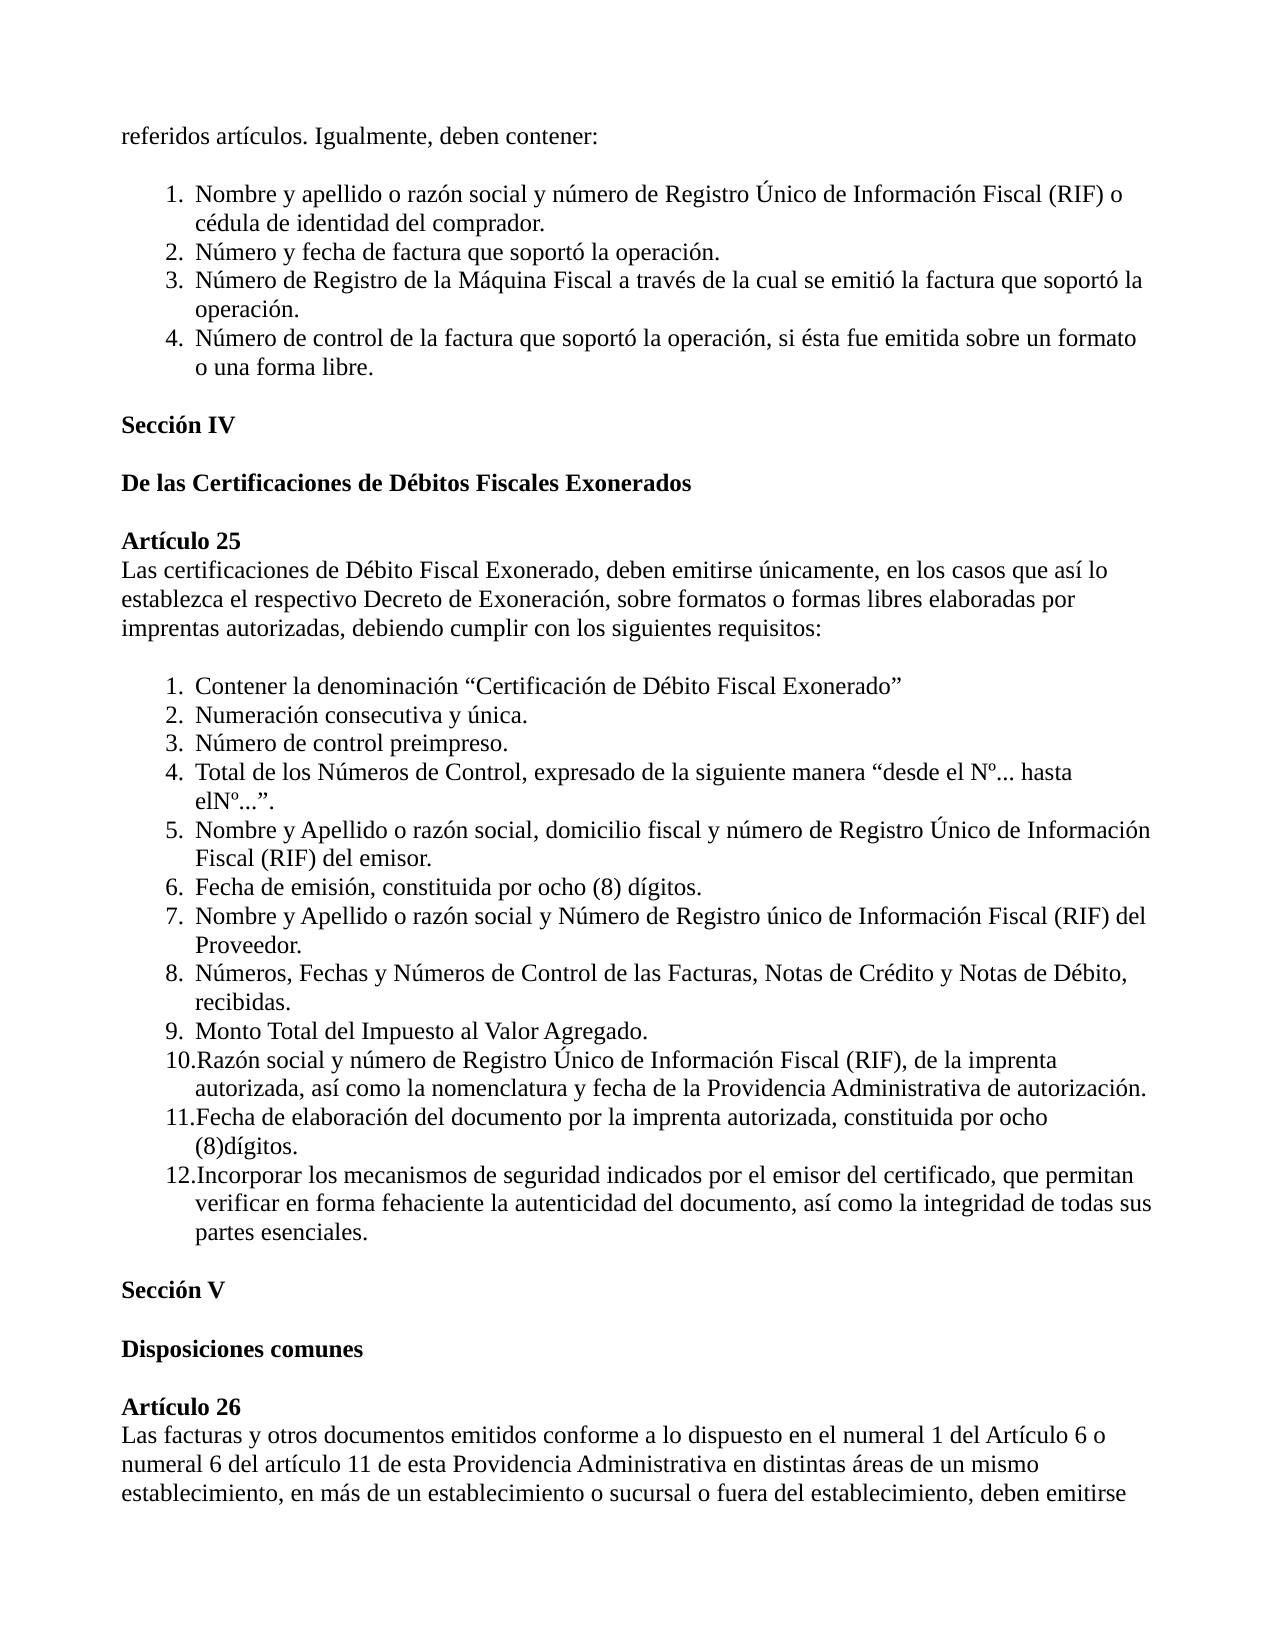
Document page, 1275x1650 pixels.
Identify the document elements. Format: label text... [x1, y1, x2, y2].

table_cell El Superintendente del Servicio Nacional Integrado de Administración Aduanera y Tributaria(SENIAT), en ejercicio de las atribuciones establecidas en los numerales 1, 8 y 36 del artículo 4 dela Ley del Servicio Nacional Integrado de Administración Aduanera y Tributaria, y de conformidadcon lo dispuesto en los artículos 54 y 57 del Decreto con Rango Valor y Fuerza de Ley queEstablece el Impuesto al Valor Agregado, en los artículos 5, 63, 64, 65 y 66 de su ReglamentoGeneral, en el artículo 91 de la Ley de Impuesto Sobre la Renta y en el artículo 175 de suReglamento.dicta la siguiente: PROVIDENCIA ADMINISTRATIVA QUE ESTABLECE LAS NORMAS GENERALES DEEMISIÓN DE FACTURAS Y OTROS DOCUMENTOS Capítulo I Disposiciones Generales Artículo 1 La presente Providencia Administrativa, tiene por objeto establecer las normas que rigen la emisión de facturas, órdenes de entrega o guías de despacho, notas de débito, notas de crédito, y los certificados de débito fiscal exonerado, de conformidad con la normativa que regula la tributación nacional atribuida al Servicio Nacional Integrado de Administración Aduanera y Tributaria(SENIAT). Artículo 2 El régimen previsto la presente Providencia Administrativa será aplicable a: Las personas jurídicas y las entidades económicas sin personalidad jurídica. Las personas naturales cuyos ingresos anuales sean superiores a un mil quinientas unidades tributarias (1.500 U.T.). Las personas naturales cuyos ingresos anuales sean iguales o inferiores a un mil quinientas unidades tributarias (1.500 U.T.), que sean contribuyentes ordinarios del impuesto al valor agregado. Las personas naturales cuyos ingresos anuales sean iguales o inferiores a un mil quinientas unidades tributarias (1.500 U.T.), que no sean contribuyentes ordinarios del impuesto al valor agregado, únicamente cuando emitan facturas que deban ser empleadas como prueba del desembolso por el adquirente del bien o el receptor del servicio, conforme a lo previsto en la Ley de Impuesto sobre la Renta. El resto de las facturas emitidas por las personas a las que hace referencia este numeral, deberán emitirse conforme a lo dispuesto en esta Providencia Administrativa o cumpliendo lo establecido en la Providencia Administrativa Nº 1.677, publicada en la Gaceta Oficial de la República Bolivariana de Venezuela Nº 37.661 del 31 de marzo del 2.003. Artículo 3 Están excluidas de la aplicación de esta Providencia Administrativa las siguientes operaciones: Las ventas de bienes inmuebles. Las importaciones no definitivas de bienes muebles. Las operaciones y servicios en general realizados por los bancos, institutos de créditos o empresas regidas por el Decreto Nº 6.287 con Rango, Valor y Fuerza de Ley de Reforma Parcial de la Ley General de Bancos y Otras Instituciones Financieras, incluidas las empresas de arrendamiento financiero y los fondos del mercado monetario; así como las realizadas por las instituciones bancarias de crédito o financieras regidas por leyes especiales, las instituciones y fondos de ahorro, los fondos de pensión, los fondos de retiro y previsión social y las entidades de ahorro y préstamo; con excepción de las operaciones de arrendamiento financiero o leasing en los términos establecidos en el parágrafo primero del artículo 5 del Decreto con Rango, Valor y Fuerza de Ley que Establece el Impuesto al Valor Agregado, las cuales deberán cumplir las disposiciones establecidas en esta Providencia Administrativa. Las operaciones realizadas por las bolsas de valores y las bolsas agrícolas, así como la comisión que los puestos de bolsas agrícolas cobren a sus clientes por el servicio prestado por la compra de productos y títulos de origen o destino agropecuario. Los servicios prestados bajo relación de dependencia de conformidad con la Ley Orgánica del Trabajo. Las actividades y operaciones realizadas por los entes creados por el Ejecutivo Nacional de conformidad con lo dispuesto en el Código Orgánico Tributario, con el objeto de asegurar la administración eficiente de los tributos de su competencia; así como las realizadas por los entes creados por los Estados o Municipios para los mismos fines. Los servicios de transporte público nacional de personas por vía terrestre. Los servicios médico-asistenciales y odontológicos, de cirugía y hospitalización, prestados por entes públicos. Las actividades realizadas por los parques nacionales, zoológicos, museos, centros culturales e instituciones similares, cuando se trate de entes sin fines de lucro exentos de impuesto sobre la renta. Los servicios educativos prestados por entes públicos. Los servicios de hospedaje, alimentación y sus accesorios, a estudiantes, ancianos, personas con discapacidad, excepcionales o enfermas, cuando sean prestados dentro de una institución destinada exclusivamente a servir a estos usuarios, siempre que esté exenta del impuesto sobre la renta. El Servicio Nacional Integrado de Administración Aduanera y Tributaria (SENIAT), dentro del plazo de dos (2) años contado a partir de la entrada en vigencia de esta Providencia Administrativa, deberá dictar las normas especiales de emisión de facturas y demás documentos que serán aplicables para las operaciones y servicios mencionados en los numerales 1, 3 y 4 del presente artículo. Artículo 4 El Servicio Nacional Integrado de Administración Aduanera y Tributaria (SENIAT), mediante Providencia Administrativa de carácter general, podrá autorizar la sustitución de las facturas y otros documentos o simplificar los requisitos exigidos para su emisión, tomando en consideración las características de los emisores y de las operaciones que se realicen. Artículo 5 El Servicio Nacional Integrado de Administración Aduanera y Tributaria (SENIAT), mediante Providencia Administrativa de carácter general, establecerá las normas para regular las imprentas autorizadas, las máquinas fiscales y, en general, la elaboración de las facturas y otros documentos. Capítulo II De los Medios de Emisión Artículo 6 Los sujetos regidos por esta Providencia Administrativa, deben emitir las facturas, las notas de débito y de crédito a través de los siguientes medios: Sobre formatos elaborados por imprentas autorizadas por el Servicio Nacional Integrado de Administración Aduanera y Tributaria (SENIAT). Sobre formas libres elaboradas por imprentas autorizadas por el Servicio Nacional Integrado de Administración Aduanera y Tributaria (SENIAT). En ningún caso, las facturas y otros documentos podrán emitirse manualmente sobre formas libres. Mediante Máquinas Fiscales. La adopción de cualquiera de los medios establecidos en este artículo queda a la libre elección de los contribuyentes, salvo lo previsto en el Artículo 8 de esta Providencia Administrativa. Los sujetos pasivos que no estén obligados al uso de máquinas fiscales, podrán utilizar simultáneamente más de un medio de emisión de facturas y otros documentos. Artículo 7 A los fines de lo previsto en esta Providencia Administrativa se entiende por: Formato elaborado por imprentas autorizadas: medio de emisión que debe contener desde la imprenta los datos y campos señalados en el Artículo 30 de esta Providencia Administrativa. Forma libre elaborada por imprentas autorizadas: medio de emisión que debe contener desde la imprenta los datos señalados en el Artículo 31 de esta Providencia Administrativa. Sistemas computarizados o automatizados para la emisión de facturas y otros documentos: herramienta tecnológica informática que permite imprimir la información correspondiente a las operaciones realizadas por los contribuyentes, sobre los formatos o formas libres elaborados por las imprentas autorizadas. Artículo 8 Los contribuyentes ordinarios del impuesto al valor agregado, los sujetos que realicen operaciones en Almacenes Libres de Impuestos (Duty Free Shops); y los sujetos que no califiquen como contribuyentes ordinarios del impuesto al valor agregado, deben utilizar exclusivamente Máquinas Fiscales para la emisión de facturas, cuando concurran las siguientes circunstancias: Obtengan ingresos brutos anuales superiores a un mil quinientas unidades tributarias (1.500U.T.). Realicen mayor número de operaciones de ventas o prestaciones de servicios con sujetos que no utilicen la factura como prueba del desembolso o del crédito fiscal según corresponda. Desarrollen conjunta o separadamente alguna de las actividades que se indican a continuación: Venta de alimentos, bebidas, cigarrillos y demás manufacturas de tabaco, golosinas, confiterías, bombonerías y otros similares. Venta de productos de limpieza de uso doméstico e industrial. Ventas de partes, piezas, accesorios, lubricantes, refrigerantes y productos de limpieza de vehículos automotores, así como el servicio de mantenimiento y reparación de vehículos automotores, siempre que estas operaciones se efectúen independientemente de la venta de los vehículos. A los efectos de este numeral se entenderá por vehículo automotor cualquier medio de transporte de tracción mecánica. Venta de materiales de construcción, artículos de ferretería, herramientas, equipos y materiales de fontanería, plomería y repuestos, partes y piezas de aire acondicionado, así como la venta de pinturas, barnices y lacas, vidrios y objetos de vidrio, vidrios y el servicio de instalación, cuando corresponda Venta de artículos de perfumería, cosméticos y de tocador. Venta de relojes y artículos de joyería, así como su reparación y servicio técnico. Venta de juguetes para niños y adultos, muñecos que representan personas o criaturas, modelos a escalas, sus accesorios, así como la venta o alquiler de películas y juegos. Venta de artículos de cuero, textiles, calzados, prendas de vestir, accesorios para prendas de vestir, artículos deportivos, maletas, bolsos de manos, accesorios de viaje y artículos similares, y sus servicios de reparación. Venta de flores, plantas, semillas, abonos, así como los servicios de floristería. Servicio de comida y bebidas para su consumo dentro o fuera de establecimiento tales como: restaurantes, bares, cantinas, panaderías, cafés o similares; incluyendo los servicios de comidas y bebidas a domicilio. Venta de productos farmacéuticos, medicinales, nutricionales, ortopédicos, lentes y sus accesorios. Venta de equipos de computación, sus partes, piezas, accesorios y consumibles, así como la venta de equipos de impresión y fotocopiado, sus partes, piezas y accesorios. Servicios de belleza, estética y acondicionamiento físico, tales como peluquerías, barberías, gimnasios, centro de masajes corporales y servicios conexos. Servicio de lavado y pulitura de vehículos automotores. Servicio de estacionamiento de vehículos automotores. Servicio de fotocopiado, impresión, encuadernación y revelado fotográfico. Servicios de alojamiento y hospedaje, prestados en hoteles, moteles, posadas y casa de huéspedes. Servicios de alquiler de cajas de correo o apartados postales (P.O. BOX). Venta de electrodomésticos o sus accesorios y repuestos. Ventas de libros, papelerías y artículos de oficina. Venta de muebles para el hogar y oficinas. Los sujetos pasivos dedicados a las actividades económicas previstas en el literal j del numeral 3 del presente artículo, deben emplear como medio de facturación obligatoria máquinas fiscales, independientemente que hayan obtenido o no la cantidad de ingresos establecidos en el numeral 1de este artículo. El Servicio Nacional Integrado de Administración Aduanera y Tributaria (SENIAT), mediante Providencia Administrativa de carácter general, podrá incluir o excluir determinadas actividades, alos fines de la aplicación, del presente artículo. A los fines del cálculo de los ingresos brutos y del número de operaciones a que se refieren los numerales 1 y 2 de este artículo, se deben considerar las operaciones realizadas durante el año calendario inmediato anterior al que esté en curso. Una vez nacida la obligación de utilizar máquinas fiscales, el sujeto no podrá utilizar otro medio de facturación, salvo en los casos previstos en el Artículo 11 de esta Providencia Administrativa. Artículo 9 Los sujetos regidos por esta Providencia Administrativa, deben emitir las órdenes de entrega o guías de despacho únicamente mediante los medios previstos en los numerales 1 y 2 del artículo 6, salvo que sean elaboradas por entes públicos nacionales, en los términos y condiciones que establezca la normativa aplicable. En los casos en que se utilicen Máquinas Fiscales como medio de facturación, las órdenes de entrega o guías de despacho deben emitirse sobre formatos elaborados por imprentas autorizadas. Artículo 10 Cuando los sistemas computarizados o automatizados para la emisión de facturas y otros documentos, se encuentren inoperantes o averiados, los documentos deberán emitirse sobre formatos elaborados por imprentas autorizadas, con el número del documento precedido de la palabra “serie”, seguida de caracteres que la identifiquen y diferencien. En estos casos, los emisores deben mantener permanentemente en el establecimiento los referidos formatos, a los fines de dar cumplimiento a lo establecido en este artículo. Artículo 11 Los usuarios obligados a utilizar Máquinas Fiscales conforme a lo establecido en el Artículo 8 de esta Providencia Administrativa, no pueden emplear simultáneamente otro medio para emitir facturas y notas de débito o de crédito, salvo cuando ocurra alguna de las situaciones que se enumeran a continuación, en cuyo caso deberán emitir dichos documentos sobre formatos elaborados por imprentas autorizadas: La Máquina Fiscal empleada no sea capaz de imprimir el nombre o razón social y el número de Registro Único de Información Fiscal (RIF) del adquirente o receptor de los bienes o servicios, cuando las operaciones se realicen entre contribuyentes ordinarios del impuesto al valor agregado o cuando las operaciones se realicen por sujetos que no califiquen como contribuyentes ordinarios del impuesto al valor agregado y se requiera el documento como prueba del desembolso, con forme a lo previsto en la Ley de Impuesto sobre la Renta. En este caso, si la factura de la Máquina Fiscal fue emitida, la misma debe anexarse a la copia de la factura emitida sobre formatos elaborados por imprentas autorizadas. La Máquina Fiscal se encuentre inoperante o averiada. La Máquina Fiscal no pueda emitir notas de débito y notas de crédito. El usuario realice operaciones por cuenta de terceros. El usuario realice operaciones de exportación. El usuario realice operaciones de ventas fuera del establecimiento a través de ruteros, vendedores a domicilio, representantes y otros similares a los aquí señalados. El usuario realice operaciones en donde debe emitir más de una copia de la factura, por exigencias de normas legales o reglamentarias, así como por solicitud de los órganos y entes públicos. Los usuarios de Máquinas Fiscales deben mantener permanentemente en el establecimiento los formatos elaborados por imprentas autorizadas, a los fines de dar cumplimiento a lo establecido en este artículo. Artículo 12 El Servicio Nacional Integrado de Administración Aduanera y Tributaria (SENIAT), mediante Providencia Administrativa de carácter general, podrá autorizar el uso de medios distintos a los previstos en el Artículo 6 de esta Providencia Administrativa, para la emisión de facturas y otros documentos. Capítulo III De los Documentos Sección I De las facturas Artículo 13 Las facturas emitidas sobre formatos o formas libres, por los contribuyentes ordinarios del impuesto al valor agregado, deben cumplir los siguientes requisitos: Contener la denominación de “Factura”. Numeración consecutiva y única. Número de Control preimpreso. Total de los Números de Control asignados, expresado de la siguiente manera “desde el Nº... hasta el Nº...”. Nombre y Apellido o razón social, domicilio fiscal y número de Registro Único de Información Fiscal (RIF) del emisor. Fecha de emisión constituida por ocho (8) dígitos. Nombre y Apellido o razón social y número de Registro Único de Información Fiscal (RIF), del adquirente del bien o receptor del servicio. Podrá prescindirse del número de Registro Único de Información Fiscal (RIF), cuando se trate de personas naturales que no requieran la factura a efectos tributarios, en cuyo caso deberá expresarse, como mínimo, el número de cédula de identidad o pasaporte, del adquirente o receptor. Descripción de la venta del bien o de la prestación del servicio, con indicación de la cantidad y monto. Podrá omitirse la cantidad en aquellas prestaciones de servicio que por sus característicasésta no pueda expresarse. Si se trata de un bien o servicio exento, exonerado o no gravado con elimpuesto al valor agregado, deberá aparecer al lado de la descripción o de su precio, el carácter E separado por un espacio en blanco y entre paréntesis según el siguiente formato: (E). En los casos que se carguen o cobren conceptos en adición al precio o remuneración convenidos o se realicen descuentos, bonificaciones, anulaciones y cualquier otro ajuste al precio, deberá indicarse la descripción y valor de los mismos. Especificación del monto total de la base imponible del impuesto al valor agregado, discriminada según la alícuota, indicando el porcentaje aplicable, así como la especificación del monto total exento o exonerado. Especificación del monto total del impuesto al valor agregado, discriminado según la alícuota indicando el porcentaje aplicable. Indicación del valor total de la venta de los bienes o de la prestación del servicio o de la suma de ambos, si corresponde. Contener la frase “sin derecho a crédito fiscal”, cuando se trate de las copias de las facturas. En los casos de operaciones gravadas con el impuesto al valor agregado, cuya contraprestación haya sido expresada en moneda extranjera, equivalente a la cantidad correspondiente en moneda nacional, deberán constar ambas cantidades en la factura, con indicación del monto total y del tipo de cambio aplicable. Razón social y el número de Registro Único de Información Fiscal (RIF), de la imprenta autorizada, así como la nomenclatura y fecha de la Providencia Administrativa de autorización. Fecha de elaboración de los formatos o formas libres por la imprenta autorizada, constituida por ocho (8) dígitos. Artículo 14 Las facturas emitidas mediante Máquinas Fiscales, por los contribuyentes ordinarios del impuesto al valor agregado, deben contener la siguiente información: La denominación “Factura”. Nombre y Apellido o razón social, número de Registro Único de Información Fiscal (RIF) y domicilio fiscal del emisor. Número consecutivo y único. La hora y fecha de emisión. Descripción, cantidad y monto del bien o servicio. Podrá omitirse la cantidad en las prestaciones de servicio que por sus características no puedan expresarse. En los casos en que las características técnicas de la Máquina Fiscal limiten la impresión de la descripción específica del bien o servicio, deben identificarse los mismos genéricamente. Si se tratare de productos o servicios exentos o exonerados o no sujetos del impuesto al valor agregado, debe aparecer junto con de la descripción de los mismos o de su precio, el carácter E separado por un espacio en blanco y entre paréntesis según el siguiente formato: (E). La descripción del bien o servicio debe estar separada, al menos, por un caracter en blanco de su precio. En caso de que la longitud de la descripción supere una línea el texto puede continuar en las líneas siguientes imprimiéndose el correspondiente precio en la última línea ocupada. En los casos que se carguen o cobren conceptos en adición al precio o remuneración convenidos o se realicen descuentos, bonificaciones, anulaciones y cualquier otro ajuste al precio, deberá indicarse la descripción y valor de los mismos. Especificación del monto total de la base imponible del impuesto al valor agregado, discriminada según la alícuota, indicando el porcentaje aplicable, así como la especificación del monto total exento o exonerado. Especificación del monto total del impuesto al valor agregado, discriminado según la alícuota indicando el porcentaje aplicable. En los casos de operaciones gravadas con el impuesto al valor agregado, cuya contraprestación haya sido expresada en moneda extranjera, equivalente a la cantidad correspondiente en moneda nacional, deben constar ambas cantidades en la factura, con indicación del monto total y del tipo de cambio aplicable. Indicación del valor total de la venta de los bienes o de la prestación del servicio o de la suma de ambos, si corresponde, precedido de la palabra “TOTAL” y, al menos, un espacio en blanco. Logotipo Fiscal seguido del Número de Registro de la Máquina Fiscal, los cuales deben aparecer en ese orden al final de la factura, en una misma línea, con al menos tres (3) espacios de separación. Las facturas emitidas mediante Máquinas Fiscales darán derecho a crédito fiscal o al desembolso, cuando, además de cumplir con todos los requisitos establecidos en este artículo, la misma imprima el nombre o razón social y el número de Registro Único de Información Fiscal (RIF) del adquirente o receptor de los bienes o servicios en la propia factura. Artículo 15 Las facturas emitidas sobre formatos o formas libres, por los sujetos que no califiquen como contribuyentes ordinarios del impuesto al valor agregado, deben contener la siguiente información: La denominación “Factura”. Numeración consecutiva y única. Número de control preimpreso. Total de los números de control asignados, expresado de la siguiente manera “desde el Nº... hasta el Nº...”. Nombre y Apellido o razón social, domicilio fiscal y número de Registro Único de Información Fiscal (RIF) del emisor. La expresión “Contribuyente Formal” o “no sujeto al impuesto al valor agregado”, de ser el caso. Fecha de emisión, constituida por ocho (8) dígitos. Nombre y Apellido o razón social y el número de Registro Único de Información Fiscal (RIF) del adquirente del bien o receptor del servicio. Podrá prescindirse del número de Registro Único de Información Fiscal (RIF) cuando se trate de personas naturales que no requieran la factura a efectos tributarios, en cuyo caso deberá expresarse, como mínimo, el número de cédula de identidad o pasaporte del adquirente o receptor. Descripción de la venta del bien o de la prestación del servicio, con indicación de la cantidad y monto. En los casos que se carguen o cobren conceptos en adición al precio o remuneración convenidos o se realicen descuentos, bonificaciones, anulaciones y cualquier otro ajuste al precio, deberá indicarse la descripción y valor de los mismos. En los casos de operaciones cuya contraprestación haya sido expresada en moneda extranjera, equivalente a la cantidad correspondiente en moneda nacional, deberán constar ambas cantidades en la factura, con indicación del monto total y del tipo de cambio aplicable. Indicación del valor total de la venta o la prestación del servicio, o de la suma de ambos, si corresponde. Razón social y el número de Registro Único de Información Fiscal (RIF) de la imprenta autorizada, así como la nomenclatura y fecha de la Providencia Administrativa de autorización. Fecha de elaboración de los formatos libres por la imprenta autorizada, constituida por ocho (8) dígitos. Artículo 16 Las facturas emitidas mediante Máquinas Fiscales, por los sujetos que no califiquen como contribuyentes ordinarios del impuesto al valor agregado, deben contener la siguiente información: La denominación “Factura”. Nombre y Apellido o razón social, número de Registro Único de Información Fiscal (RIF) y domicilio fiscal del emisor. La expresión “contribuyente formal” o “no sujeto al impuesto al valor agregado”, según sea el caso. Número consecutivo y único. La hora y fecha de emisión. Descripción, cantidad y monto del bien o servicio. Podrá omitirse la cantidad en las prestaciones de servicio que por sus características no puedan expresarse. En los casos en que las características técnicas de la máquina fiscal limiten la impresión de la descripción específica del bien o servicio, deben identificarse los mismos genéricamente. La descripción del bien o servicio debe estar separada, al menos, por un caracter en blanco de su precio. En caso de que la longitud de la descripción supere una línea, el texto podrá continuar en las líneas siguientes imprimiéndose el correspondiente precio en la última línea ocupada. En los casos que se carguen o cobren conceptos en adición al precio o remuneración convenidos o se realicen descuentos, bonificaciones, anulaciones y cualquier otro ajuste al precio, deberá indicarse la descripción y valor de los mismos. En los casos de operaciones cuya contraprestación haya sido expresada en moneda extranjera, equivalente a la cantidad correspondiente en moneda nacional, deberán constar ambas cantidades en la factura, con indicación del monto total y del tipo de cambio aplicable. Indicación del valor total de la venta de los bienes o de la prestación del servicio o de la suma de ambos, si corresponde, precedido de la palabra “TOTAL” y, al menos, un espacio en blanco. Logotipo Fiscal seguido del Número de Registro de la Máquina Fiscal, los cuales deberán aparecer en ese orden al final de la factura en una misma línea, con al menos tres (3) espacios de separación. En estos casos, las facturas emitidas mediante Máquinas Fiscales darán derecho al desembolso, cuando, además de cumplir con todos los requisitos establecidos en este artículo, la Máquina Fiscal sea capaz de imprimir el nombre o razón social y el número de Registro Único de Información Fiscal (RIF) del adquirente o receptor de los bienes o servicios. Artículo 17 Las facturas que se emitan a los fines de documentar las operaciones de exportación, deben cumplir los siguientes requisitos: Contener la denominación “Factura”. Numeración consecutiva y única. Número de Control preimpreso. Total de los Números de Control asignados, expresado de la siguiente manera “desde el Nº...hasta el Nº...”. Nombre y Apellido o razón social, domicilio fiscal y número de Registro Único de Información Fiscal (RIF) del emisor. Fecha de emisión, constituida por ocho (8) dígitos. Nombre y Apellido o razón social del adquirente del bien o receptor del servicio. Descripción de la venta del bien o de la prestación del servicio, con indicación de la cantidad y del monto. En los casos que se carguen o cobren conceptos en adición al precio o remuneración convenidos o se realicen descuentos, bonificaciones, anulaciones y cualquier otro ajuste al precio, deberá indicarse la descripción y valor de los mismos. Especificación del monto total de la base imponible, la alícuota aplicable y el valor total de la exportación, expresado en moneda extranjera y su equivalente en moneda nacional, con indicación del tipo de cambio. Razón social y el número de Registro Único de Información Fiscal (RIF), de la imprenta autorizada, y nomenclatura y fecha de la Providencia Administrativa de autorización. Fecha de elaboración de los formatos o formas libres por la imprenta autorizada, constituida por ocho (8) dígitos. Artículo 18 Las facturas emitidas en el extranjero por personas no residentes en el país, que estén destinadas a ser empleadas como prueba del desembolso a los fines del impuesto sobre la renta, están sujetas a las disposiciones legales del país respectivo, debiendo constar en ellas, como mínimo: Nombre completo o razón social y domicilio del prestador del servicio o del vendedor de los bienes. Descripción de la venta del bien o de la prestación del servicio y precio. Si el precio hace referencia a varios bienes o servicios iguales, se deberá indicar la cantidad. Fecha de emisión y monto total de la operación. Nombre completo o razón social y número de Registro Único de Información Fiscal (RIF), del adquirente del bien o receptor del servicio. En los casos de importación de bienes se sujetarán a lo establecido en la legislación aduanera. En todo caso, el contribuyente está en la obligación de presentar, a requerimiento de la Administración Tributaria, una traducción al castellano de las facturas. Artículo 19 Los emisores de facturas sobre formas libres elaboradas por imprentas autorizadas, o a través de máquinas fiscales, pueden contar con dispositivos de lectura de códigos de barra u otros mecanismos electrónicos que faciliten la captura de los datos relativos a la identificación del adquirente del bien o receptor del servicio. Sección II De las órdenes de entrega o guías de despacho Artículo 20 Las órdenes de entrega o guías de despacho deben emitirse únicamente para amparar el traslado de bienes muebles que no representen ventas. En los casos en que la Ley que establece el Impuesto al Valor Agregado disponga la posibilidad de amparar operaciones de ventas mediante órdenes de entrega o guías de despacho, la respectiva factura deberá emitirse dentro del mismo período de imposición, haciendo referencia a la orden de entrega o guía de despacho que soportó la entrega de bienes, excepto para las facturas impresas a través de máquinas fiscales. Artículo 21 El original y las copias de las órdenes de entregas o guías de despacho que se emitan, deben contener los enunciados “Orden de Entrega” o “Guía de Despacho”, los requisitos indicados en los numerales del 2, 3, 4, 5, 6, 15 y 16 del Artículo 13 de esta Providencia Administrativa y la expresión “sin derecho a crédito fiscal”. Cuando las órdenes de entrega o guías de despacho sean elaboradas por entes públicos nacionales, en los términos y condiciones que establezca la normativa aplicable, no se requerirá el cumplimiento de los requisitos previstos en los numerales 3,4, 15 y 16 del Artículo 13 de esta Providencia Administrativa. En las órdenes o guías deben detallarse los bienes que se trasladan, señalando la capacidad, peso o volumen, descripción, características y su precio. En los traslados que no representen ventas puede omitirse el precio, indicándose el motivo, tal como: reparación, traslado a depósitos, almacenes o bodegas de otros o del propio emisor contribuyente, traslado para su distribución u otras causas. Igualmente, debe indicarse el nombre y apellido o razón social y el número de Registro Único de Información Fiscal (RIF) del receptor de los bienes, o en su caso, del mismo emisor. Las órdenes de entrega o guías de despacho emitidas por los sujetos que no califiquen como contribuyentes ordinarios del impuesto al valor agregado, deben contener adicionalmente la expresión “contribuyente formal” o “no sujeto al impuesto al valor agregado”, según sea el caso. Sección III De las notas de débito y de crédito Artículo 22 Las notas de débito o de crédito deben emitirse en el caso de ventas de bienes o prestaciones deservicios que quedaren sin efecto parcial o totalmente u originaren un ajuste, por cualquier causa, y por las cuales se otorgaron facturas. El original y las copias de las notas de débito y de crédito, deben contener el enunciado: “Nota de Débito” o “Nota de Crédito”. Artículo 23 Las notas de débito y de crédito emitidas a través de los medios señalados en los numerales 1 y 2del Artículo 6 de esta Providencia Administrativa, deben cumplir con los requisitos previstos en el Artículo 13 o en el Artículo 15 de esta Providencia Administrativa, según sea el caso, con excepción de lo establecido en el numeral 1 de los referidos artículos. Igualmente, deben hacer referencia a la fecha, número y monto de la factura que soportó la operación. Artículo 24 Las notas de débito y de crédito emitidas a través de Máquinas Fiscales deben tener una numeración consecutiva y única y contener los requisitos señalados en el Artículo 14 o en el Artículo 16 de esta Providencia Administrativa, según sea el caso, con excepción de lo establecido en el numeral 1 de los referidos artículos. Igualmente, deben contener: Nombre y apellido o razón social y número de Registro Único de Información Fiscal (RIF) o cédula de identidad del comprador. Número y fecha de factura que soportó la operación. Número de Registro de la Máquina Fiscal a través de la cual se emitió la factura que soportó la operación. Número de control de la factura que soportó la operación, si ésta fue emitida sobre un formato o una forma libre. Sección IV De las Certificaciones de Débitos Fiscales Exonerados Artículo 25 Las certificaciones de Débito Fiscal Exonerado, deben emitirse únicamente, en los casos que así lo establezca el respectivo Decreto de Exoneración, sobre formatos o formas libres elaboradas por imprentas autorizadas, debiendo cumplir con los siguientes requisitos: Contener la denominación “Certificación de Débito Fiscal Exonerado” Numeración consecutiva y única. Número de control preimpreso. Total de los Números de Control, expresado de la siguiente manera “desde el Nº... hasta elNº...”. Nombre y Apellido o razón social, domicilio fiscal y número de Registro Único de Información Fiscal (RIF) del emisor. Fecha de emisión, constituida por ocho (8) dígitos. Nombre y Apellido o razón social y Número de Registro único de Información Fiscal (RIF) del Proveedor. Números, Fechas y Números de Control de las Facturas, Notas de Crédito y Notas de Débito, recibidas. Monto Total del Impuesto al Valor Agregado. Razón social y número de Registro Único de Información Fiscal (RIF), de la imprenta autorizada, así como la nomenclatura y fecha de la Providencia Administrativa de autorización. Fecha de elaboración del documento por la imprenta autorizada, constituida por ocho (8)dígitos. Incorporar los mecanismos de seguridad indicados por el emisor del certificado, que permitan verificar en forma fehaciente la autenticidad del documento, así como la integridad de todas sus partes esenciales. Sección V Disposiciones comunes Artículo 26 Las facturas y otros documentos emitidos conforme a lo dispuesto en el numeral 1 del Artículo 6 o numeral 6 del artículo 11 de esta Providencia Administrativa en distintas áreas de un mismo establecimiento, en más de un establecimiento o sucursal o fuera del establecimiento, deben emitirse con una numeración consecutiva y única, precedida de la palabra “serie”, seguida de caracteres que la identifiquen y diferencien unas de otras. Artículo 27 Las facturas y otros documentos emitidos conforme a lo dispuesto en el numeral 2 del Artículo 6 o numeral 6 del artículo 11 de esta Providencia Administrativa, en distintas áreas de un mismo establecimiento, en más de un establecimiento o sucursal, siempre que el emisor carezca de un sistema computarizado o automatizado de facturación centralizado, deben emitirse con una numeración consecutiva y única precedida de la palabra “serie” seguida de caracteres que la identifiquen y diferencien unas de otras. En todo caso, la palabra “serie”, los caracteres que la identifican y el número debe imprimirlo el sistema computarizado o automatizado utilizado para la emisión de facturas y otros documentos. Artículo 28 En los casos que se emitan facturas y otros documentos sobre formas libres elaboradas por imprentas autorizadas, el emisor puede fraccionar dichas formas y distribuirlas entre las distintas áreas de emisión. Artículo 29 El original y las copias de las facturas y otros documentos que se emitan a través de los medios señalados en los numerales 1 y 2 del Artículo 6 de esta Providencia Administrativa, deben poseer el mismo número de control. Artículo 30 Las imprentas autorizadas deben reflejar en los formatos que elaboren, como mínimo los siguientes datos: El número de control. La denominación y número del documento. La palabra “serie” y los caracteres que la identifiquen y diferencien, cuando corresponda. El nombre completo o razón social, domicilio fiscal y el número de Registro Único de Información Fiscal (RIF) del emisor. La razón social y el número de Registro Único de Información Fiscal (RIF) de la imprenta autorizada. Número y fecha de la Providencia Administrativa de autorización para la elaboración de documentos. Los Números de Control asignados, expresado de la siguiente manera “desde el Nº... hasta el Nº...”. La fecha de elaboración constituida por ocho (8) dígitos. Los campos o espacios que permitan agregar el resto de los datos e informaciones señalados en el Artículo 13, el Artículo 15 o el Artículo 17 de esta Providencia Administrativa, según corresponda. Artículo 31 Las imprentas autorizadas deben reflejar en las formas libres que elaboren, como mínimo, los siguientes datos: El número de control. El número de Registro Único de Información Fiscal (RIF) del emisor. La razón social y el número de Registro Único de Información Fiscal (RIF) de la imprenta autorizada. Número y fecha de la Providencia Administrativa de autorización para la elaboración de documentos. Los Números de Control asignados, expresados de la siguiente manera “desde el Nº… hasta elNº…” La fecha de elaboración constituida por ocho (8) dígitos. En ningún caso las imprentas deberán colocar en las formas libres, la denominación y el número del documento. Artículo 32 Cuando se utilicen medios propios para la emisión de facturas por cuenta de terceros, incluso, en los casos en que se realicen operaciones por cuenta de éstos, el emisor deberá cumplir lo establecido en esta Providencia Administrativa, señalando adicionalmente por cada sujeto a favor de quien se emite la factura: Nombre o razón social y número de Registro Único de Información Fiscal (RIF) del tercero. Descripción de la venta del bien o de la prestación del servicio, con indicación de la cantidad y monto. Si se trata de un bien o servicio exento, exonerado o no gravado con el impuesto al valor agregado deberá aparecer al lado de la descripción o de su precio, el carácter E separado por un espacio en blanco y entre paréntesis según el siguiente formato: (E). Especificación del monto total de la base imponible del impuesto al valor agregado, de ser el caso, discriminada según la alícuota, indicando el porcentaje aplicable, así como la especificación del monto total exento o exonerado. Especificación del monto total del impuesto al valor agregado, discriminado según la alícuota indicando el porcentaje aplicable, de ser el caso. Indicación del valor total de la venta de los bienes o de la prestación del servicio o de la suma de ambos, si corresponde. En los casos de operaciones gravadas con el impuesto al valor agregado, cuya contraprestación haya sido expresada en moneda extranjera, equivalente a la cantidad correspondiente en moneda nacional, deberán constar ambas cantidades en la factura, con indicación del monto total y del tipo de cambio aplicable. En tales casos, el emisor deberá entregar a los sujetos a favor de quienes se emite la factura, a más tardar dentro de los cinco días del mes siguiente a aquél en que se emite la factura, una copia certificada de la copia de la factura. El Servicio Nacional Integrado de Administración Aduanera y Tributaria (SENIAT), mediante Providencia Administrativa, podrá establecer el cumplimiento de determinados deberes y formalidades para la emisión de las referidas certificaciones. Artículo 33 Las facturas y otros documentos emitidos sobre formatos y formas libres deben ser de una página, con una longitud mínima de ocho (8) centímetros. Cuando las operaciones realizadas no puedan reflejarse en una sola página, se emitirán tantas facturas o documentos como sean necesarios, con un número de factura o documento distinto para cada uno. Podrá reflejarse, exclusivamente, en el reverso de la factura la siguiente información: Nombre y Apellido o razón social, domicilio fiscal y número de Registro Único de información Fiscal del emisor. La razón social y el número de Registro Único de Información Fiscal (RIF) de la imprenta autorizada. Número y fecha de la Providencia Administrativa de autorización para la elaboración de documentos otorgado a la imprenta. Los Números de Control asignados por la imprenta expresado de la siguiente manera desde el Nº... hasta el Nº...”. La fecha de elaboración del formato o la forma libre. Artículo 34 La fecha de emisión de los documentos, así como su fecha de elaboración por la imprenta, debe estructurarse con el siguiente formato: DDMMAAAA, donde DD serán los dos (2) dígitos del día, MM serán los dos (2) dígitos del mes y AAAA, serán los cuatro (4) dígitos del año. Los dígitos podrán separarse mediante caracteres en blanco o separadores entre ellos, tales como puntos, guiones y barras, entre otros. Artículo 35 Las facturas y otros documentos emitidos, sobre formatos o formas libres pueden ser diseñados según las necesidades del emisor para la realización de sus actividades, pero en todo caso deben cumplir con los requisitos exigidos en esta Providencia Administrativa. Artículo 36 Mientras no esté prescrita la obligación tributaria, los originales de las facturas y otros documentos que sean anulados, junto con su copia, deben ser conservados por el emisor a disposición del Servicio Nacional Integrado de Administración Aduanera y Tributaria (SENIAT). Artículo 37 Podrá omitirse la generación física de las respectivas copias cuando: Se emitan mensualmente cinco mil (5.000) o más documentos sobre formas libres. Sea conservada una imagen digital de cada documento original, mediante la transformación del documento físico a formato electrónico. Se registren las operaciones en el libro de venta, indicando, adicionalmente a los datos exigidos en las normas tributarias, el número de control de las formas libres utilizadas. No sea uno de los sujetos a que hace referencia el Artículo 8 de esta Providencia. Se transmitan mensualmente las operaciones efectuadas a la Administración Tributaria, según las especificaciones determinadas por ésta en su Portal Fiscal. Las imágenes digitales de los documentos deben ser conservadas en medios electrónicos o magnéticos que impidan la alteración de los datos y estén protegidas contra virus o daños que imposibiliten su visualización o reproducción, mientras no esté prescrita la obligación tributaria. Artículo 38 Cuando el emisor cambie de nombre, razón social o de domicilio y esta información se encuentre preimpresa en sus facturas y otros documentos, éstos sólo pueden ser utilizados hasta por treinta días continuos luego de producido el cambio o hasta agotar su existencia, lo que ocurra primero. Artículo 39 Las facturas y otros documentos que hubieren sido elaborados por imprentas cuya autorización sea posteriormente revocada pueden ser utilizados válidamente hasta agotar su existencia. Artículo 40 Las facturas y otros documentos que no hayan sido utilizados deben ser destruidos, previa autorización de la Gerencia Regional de Tributos Internos del domicilio fiscal del emisor o la que sea competente en virtud de su condición de sujeto pasivo especial, cuando: Se encontraren dañados de modo que resulte imposible su utilización. No puedan utilizarse por disposición del Servicio Nacional Integrado de Administración Aduanera y Tributaria (SENIAT), conforme se establezca en Providencia Administrativa de carácter general que al efecto sea dictada. Se produzcan cambios en la identificación del emisor o en su domicilio fiscal. La autorización para la destrucción de facturas y otros documentos debe solicitarse dentro de los quince días continuos después de ocurrida alguna de las causas señaladas en los numerales 1 y 2de este artículo. Para el caso regulado en el numeral 3 del presente artículo, la autorización deberá solicitarse dentro de los quince días continuos después de transcurrido el plazo establecido en el Artículo 38 de esta Providencia Administrativa. Artículo 41 Las facturas y otros documentos que se emitan no deben tener tachaduras ni enmendaduras, salvo en los casos que autorice el Servicio Nacional Integrado de Administración Aduanera y Tributaria(SENIAT), mediante Providencia Administrativa de carácter general. Artículo 42 Mientras no esté prescrita la obligación tributaria, los datos contenidos en las facturas y otros documentos deben ser legibles y permanecer sin alteraciones. Artículo 43 En los casos en que la pérdida de la factura, nota de débito o nota de crédito, obedezca a circunstancias no imputables al contribuyente receptor, tendrán el mismo valor probatorio que los originales, las certificaciones de las copias que, bajo fe de juramento, emitan los proveedores de los bienes y servicios. El Servicio Nacional Integrado de Administración Aduanera y Tributaria (SENIAT), mediante Providencia Administrativa, podrá establecer el cumplimiento de determinados deberes y formalidades para la emisión de las referidas certificaciones. La emisión de las certificaciones a las que hace referencia este artículo no menoscaba el ejercicio de las facultades de verificación, fiscalización y determinación de la Administración Tributaria. Artículo 44 Los emisores deberán solicitar por escrito, a las imprentas autorizadas la elaboración de formatos y formas libres, indicando el número de control inicial y el final, así como el número de documento inicial y el final en caso de requerir formatos. La numeración de control es consecutiva y única para cada emisor y está conformada por dos (2) campos, un identificador de dos (2) dígitos y un secuencial numérico de hasta ocho (8) dígitos. El Servicio Nacional Integrado de Administración Aduanera y Tributaria (SENIAT) publicará en su Portal Fiscal una lista de las imprentas autorizadas. Capítulo IV De los Usuarios de Máquinas Fiscales Artículo 45 El usuario de las Máquinas Fiscales debe cumplir con las siguientes obligaciones: Informar al distribuidor o al centro de servicio técnico autorizado, la desincorporación de cualquier Máquina Fiscal, sea por desuso, sustitución, agotamiento de las memorias o cualquier otra circunstancia que justifique su inutilización. Contratar exclusivamente los servicios de reparación o mantenimiento con fabricantes o sus representantes, o con los centros de servicio técnico autorizados por éstos. Conservar en el local y en buen estado el Libro de Control de Reparación y Mantenimiento. Modificar las alícuotas impositivas cuando se produzcan reformas legales de las mismas, siguiendo las instrucciones establecidas en el Manual del Usuario. Emitir el Reporte Global Diario o Reporte “Z” de las Máquinas Fiscales utilizadas, por cada día de operación. Tener en lugar visible, pantallas que muestren el precio de la venta o prestación de servicio, al momento de registrarlo. Tener por modelo de Impresora Fiscal, como mínimo, un panel de control que facilite la obtención del Reporte de Memoria Fiscal de todas las Impresoras Fiscales que posee. Conservar adecuadamente las unidades de memoria reemplazadas, de forma que posibilite la recuperación de los datos, por un plazo mínimo de cinco años, contados a partir del primero de enero del año siguiente a aquél en el cual hubieren sido removidas. Conservar en buen estado el Dispositivo de Seguridad y la Etiqueta Fiscal adheridas a la Máquina Fiscal. Emitir los Reportes de Memoria Fiscal, a solicitud del Servicio Nacional Integrado de Administración Aduanera y Tributaria (SENIAT). Guardar en orden cronológico y en buen estado los Rollos de Auditoría por un período de dos años continuos, contado a partir de la fecha de la última operación registrada en los rollos. Informar a la Gerencia Regional de Tributos Internos del Servicio Nacional Integrado de Administración Aduanera y Tributaria (SENIAT), correspondiente a su domicilio fiscal o la que sea competente en virtud de su condición de sujeto pasivo especial, de la pérdida de Máquinas Fiscales, dentro de los dos días hábiles siguientes de producida, debiendo anexar copia de la denuncia policial o judicial o denuncias de siniestros. Artículo 46 El usuario de la Máquina Fiscal no podrá bajo ninguna figura transmitir la propiedad o el uso de la misma, excepto cuando se trate de la transmisión de propiedad a un fabricante o representante autorizado para su enajenación. En estos casos, el usuario deberá conservar la memoria fiscal y de auditoría por el lapso de prescripción establecido en el Código Orgánico Tributario. Artículo 47 De comprobarse que las modificaciones o alteraciones a la Máquina Fiscal son imputables exclusivamente al usuario, ya sea a título de culpa o dolo, éste deberá sustituirla en el plazo de dos días hábiles, contados a partir de su comprobación, debiendo emitir facturas y otros documentos, sobre formatos elaborados por imprentas autorizadas, sin perjuicio de las sanciones a las que hubiere lugar. En estos casos, el usuario deberá conservar las memorias fiscales y de auditoría por el lapso de prescripción establecido en el Código Orgánico Tributario. Artículo 48 Durante la realización de sus operaciones comerciales, el usuario de la Máquina Fiscal, debe abstenerse de utilizar y tener dentro del local otro tipo de impresora no integrado a la Máquina Fiscal, para la totalización de las operaciones de ventas o prestaciones de servicio. Artículo 49 Queda expresamente prohibida a los sujetos prestadores de servicios obligados al uso de máquinas fiscales, señalados en el artículo 8 de la presente Providencia Administrativa, la emisión de cualquier otro tipo de documento distinto a facturas, que sean utilizados para informar el monto parcial o total de las operaciones efectuadas, tales como: estados de cuenta, reportes gerenciales, notas de consumo estados demostrativos y sus similares, aún cuando el medio de emisión lo permita. Disposiciones Transitorias Primera Las personas señaladas en el Artículo 2 de esta Providencia Administrativa podrán seguir emitiendo facturas y otros documentos que se hubieren elaborado conforme a lo dispuesto en la Providencia Administrativa Nº 0591 de fecha 28 de agosto de 2007, publicada en la Gaceta Oficial de la República Bolivariana de Venezuela Nº 38.776 de fecha 25 de septiembre de 2007, y en la Providencia Administrativa Nº 0257 de fecha 19 de agosto de 2008 publicada en la Gaceta Oficial de la República Bolivariana de Venezuela Nº 38.997, de fecha 19 de agosto de 2008, hasta agotar su existencia. Segunda Los sujetos pasivos obligados al uso de Máquinas Fiscales dedicados a las actividades económicas enunciadas en el numeral 3 y en el primer aparte del Artículo 8 de la presente Providencia Administrativa, no contemplados en la Providencia Administrativa Nº 0257, publicada en la Gaceta Oficial de la República Bolivariana de Venezuela Nº 38.997 de fecha 19 de agosto de2008, deben dar cumplimiento a esta obligación a partir del primer día del tercer mes calendario de su entrada en vigencia. Si el sujeto pasivo posee más de un establecimiento o sucursal podrá dar cumplimiento a esta obligación de manera progresiva, utilizando, en los locales que aún no haya instalado la Máquina Fiscal, los medio de emisión previstos en los numerales 1 y 2 del Artículo 6 de esta Providencia Administrativa. En todo caso, a partir de la fecha prevista en el encabezamiento de esta Disposición, todos los establecimientos o sucursales deberán utilizar Máquinas Fiscales Tercera Los sujetos pasivos que inicien actividades con posterioridad a la entrada en vigencia de esta Providencia Administrativa, que cumplan con lo establecido en los numerales 2 y 3 del artículo 8,están obligados a emplear, exclusivamente, máquinas fiscales como medio de emisión de facturas otros documentos, independientemente que hayan obtenido o no la cantidad de ingresos establecidos en el numeral 1 del mencionado artículo. Cuarta Las certificaciones de débito fiscal exonerado elaboradas con anterioridad a la entrada en vigencia de la presente Providencia Administrativa, podrán seguir utilizándose hasta el plazo de un (01) año, contado a partir de la publicación en la Gaceta Oficial de la República Bolivariana de Venezuela, o hasta agotarse su existencia, lo que ocurra primero. A partir de la entrada en vigencia de esta Providencia Administrativa, sólo podrá solicitarse la elaboración de certificaciones de débito fiscal exonerado a una imprenta autorizada, cumpliéndose con los requisitos establecidos en la presente Providencia Administrativa. Disposiciones Finales Primera Los documentos que se emitan en materia de Alcohol y Especies Alcohólicas, deben cumplir con las disposiciones de esta Providencia Administrativa y con lo dispuesto en el artículo 240 del Reglamento de la Ley de Impuesto Sobre Alcohol y Especies Alcohólicas, sin perjuicio de las disposiciones específicas que al efecto dicte el Servicio Nacional Integrado de Administración Aduanera y Tributaria (SENIAT). Segunda El Servicio Nacional Integrado de Administración Aduanera y Tributaria (SENIAT) dictará, mediante Providencia Administrativa de carácter general, las disposiciones que regulen la enajenación y utilización de máquinas expendedoras de bienes y servicios. Tercera Los contribuyentes y demás sujetos sometidos a las disposiciones de esta Providencia Administrativa, que no den cumplimiento a las normas en ella previstas, serán sancionados de conformidad con lo dispuesto en el Código Orgánico Tributario. Cuarta Los entes públicos nacionales no estarán obligados a cumplir las disposiciones contenidas en el Artículo 37 de esta Providencia, pudiendo éstos, en los casos que emitan más de cinco mil (5.000) facturas, obviar la generación física de sus copias. Quinta A los efectos de esta Providencia Administrativa, se entiende por Portal Fiscal la página Web htpp://www.seniat.gob.ve, o cualquiera otra que sea creada para sustituirla por el Servicio Nacional Integrado de Administración Aduanera y Tributaria (SENIAT). Sexta Quedan vigentes las disposiciones especiales de facturación establecidas en las Providencias Números 603, 0474 y 0456 de fechas 13/04/1998, 24/09/2004 y 07/07/2005, respectivamente, publicadas en las Gacetas Oficiales Números 36.435, 38.035 y 38.233 de fechas 17/04/199801/10/2004 y 21/07/2005, respectivamente. Séptima Esta Providencia Administrativa entrará en vigencia a partir de su publicación en la Gaceta Oficial de la República Bolivariana de Venezuela. Octava A partir de la publicación en Gaceta Oficial de esta Providencia Administrativa, que dará derogada la Providencia Administrativa Nº 0257 que establece las Normas Generales de Emisión de Facturas y Otros Documentos de fecha 19 de agosto de 2008, publicada en la Gaceta Oficial de la República Bolivariana de Venezuela Nº 38.997 de fecha 19 de agosto de 2008.Dado en Caracas a los días del mes de 2011. Años 201º de la Independencia, 152º de la Federación y 12º de la Revolución. Comuníquese y publíquese. JOSÉ DAVID CABELLO RONDÓN Superintendente del Servicio Nacional Integrado de Administración Aduanera y Tributaria Decreto Nº 5.851 del 01-02-2008 Gaceta Oficial Nº 38.863 del 01-02-2008 [118, 118, 1157, 1510]
